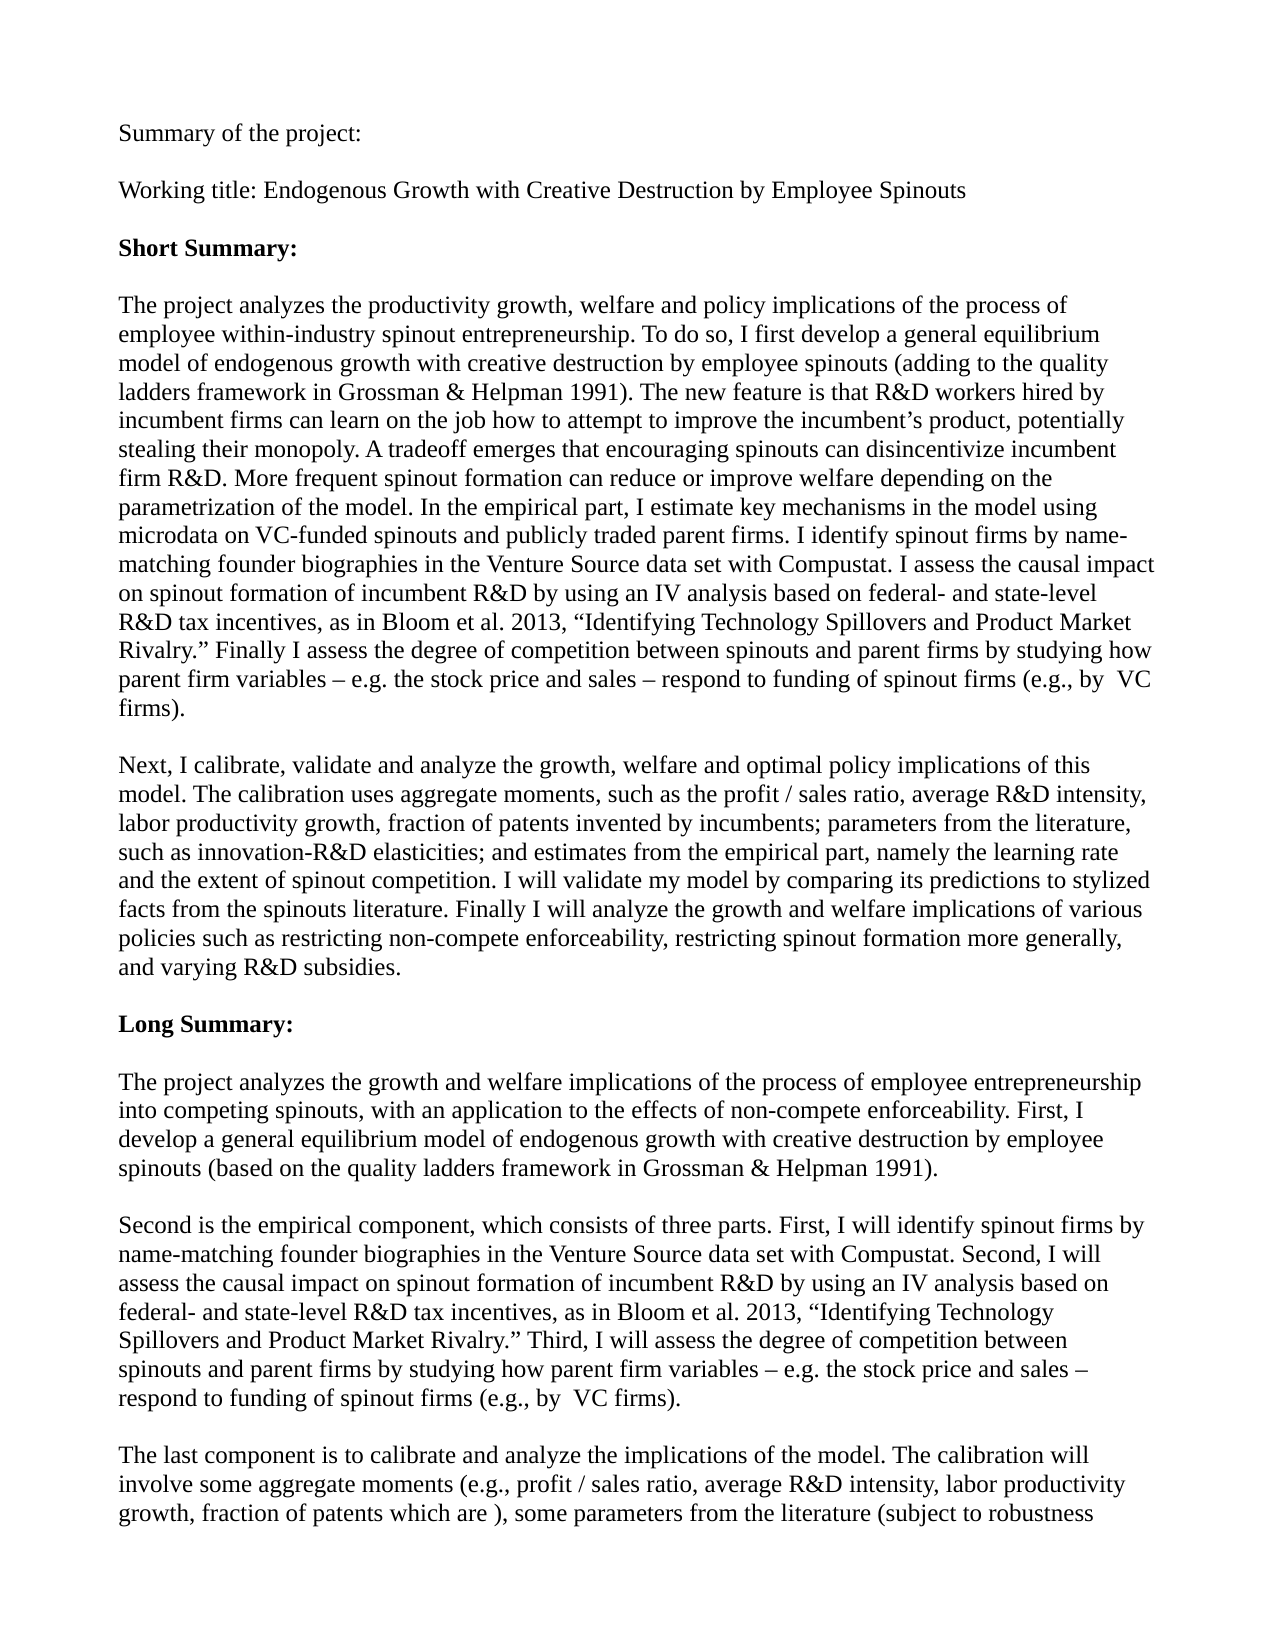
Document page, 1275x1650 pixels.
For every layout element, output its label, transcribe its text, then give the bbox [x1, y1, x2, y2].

text Next, I calibrate, validate and analyze the growth, welfare and optimal policy implications of this model. The calibration uses aggregate moments, such as the profit / sales ratio, average R&D intensity, labor productivity growth, fraction of patents invented by incumbents; parameters from the literature, such as innovation-R&D elasticities; and estimates from the empirical part, namely the learning rate and the extent of spinout competition. I will validate my model by comparing its predictions to stylized facts from the spinouts literature. Finally I will analyze the growth and welfare implications of various policies such as restricting non-compete enforceability, restricting spinout formation more generally, and varying R&D subsidies. [118, 751, 1157, 981]
text Summary of the project: [118, 118, 1157, 147]
text Short Summary: [118, 233, 1157, 262]
text The project analyzes the growth and welfare implications of the process of employee entrepreneurship into competing spinouts, with an application to the effects of non-compete enforceability. First, I develop a general equilibrium model of endogenous growth with creative destruction by employee spinouts (based on the quality ladders framework in Grossman & Helpman 1991). [118, 1067, 1157, 1182]
text The last component is to calibrate and analyze the implications of the model. The calibration will involve some aggregate moments (e.g., profit / sales ratio, average R&D intensity, labor productivity growth, fraction of patents which are ), some parameters from the literature (subject to robustness [118, 1441, 1157, 1527]
text Second is the empirical component, which consists of three parts. First, I will identify spinout firms by name-matching founder biographies in the Venture Source data set with Compustat. Second, I will assess the causal impact on spinout formation of incumbent R&D by using an IV analysis based on federal- and state-level R&D tax incentives, as in Bloom et al. 2013, “Identifying Technology Spillovers and Product Market Rivalry.” Third, I will assess the degree of competition between spinouts and parent firms by studying how parent firm variables – e.g. the stock price and sales – respond to funding of spinout firms (e.g., by VC firms). [118, 1211, 1157, 1412]
text Long Summary: [118, 1009, 1157, 1038]
text Working title: Endogenous Growth with Creative Destruction by Employee Spinouts [118, 176, 1157, 204]
text The project analyzes the productivity growth, welfare and policy implications of the process of employee within-industry spinout entrepreneurship. To do so, I first develop a general equilibrium model of endogenous growth with creative destruction by employee spinouts (adding to the quality ladders framework in Grossman & Helpman 1991). The new feature is that R&D workers hired by incumbent firms can learn on the job how to attempt to improve the incumbent’s product, potentially stealing their monopoly. A tradeoff emerges that encouraging spinouts can disincentivize incumbent firm R&D. More frequent spinout formation can reduce or improve welfare depending on the parametrization of the model. In the empirical part, I estimate key mechanisms in the model using microdata on VC-funded spinouts and publicly traded parent firms. I identify spinout firms by name-matching founder biographies in the Venture Source data set with Compustat. I assess the causal impact on spinout formation of incumbent R&D by using an IV analysis based on federal- and state-level R&D tax incentives, as in Bloom et al. 2013, “Identifying Technology Spillovers and Product Market Rivalry.” Finally I assess the degree of competition between spinouts and parent firms by studying how parent firm variables – e.g. the stock price and sales – respond to funding of spinout firms (e.g., by VC firms). [118, 291, 1157, 722]
